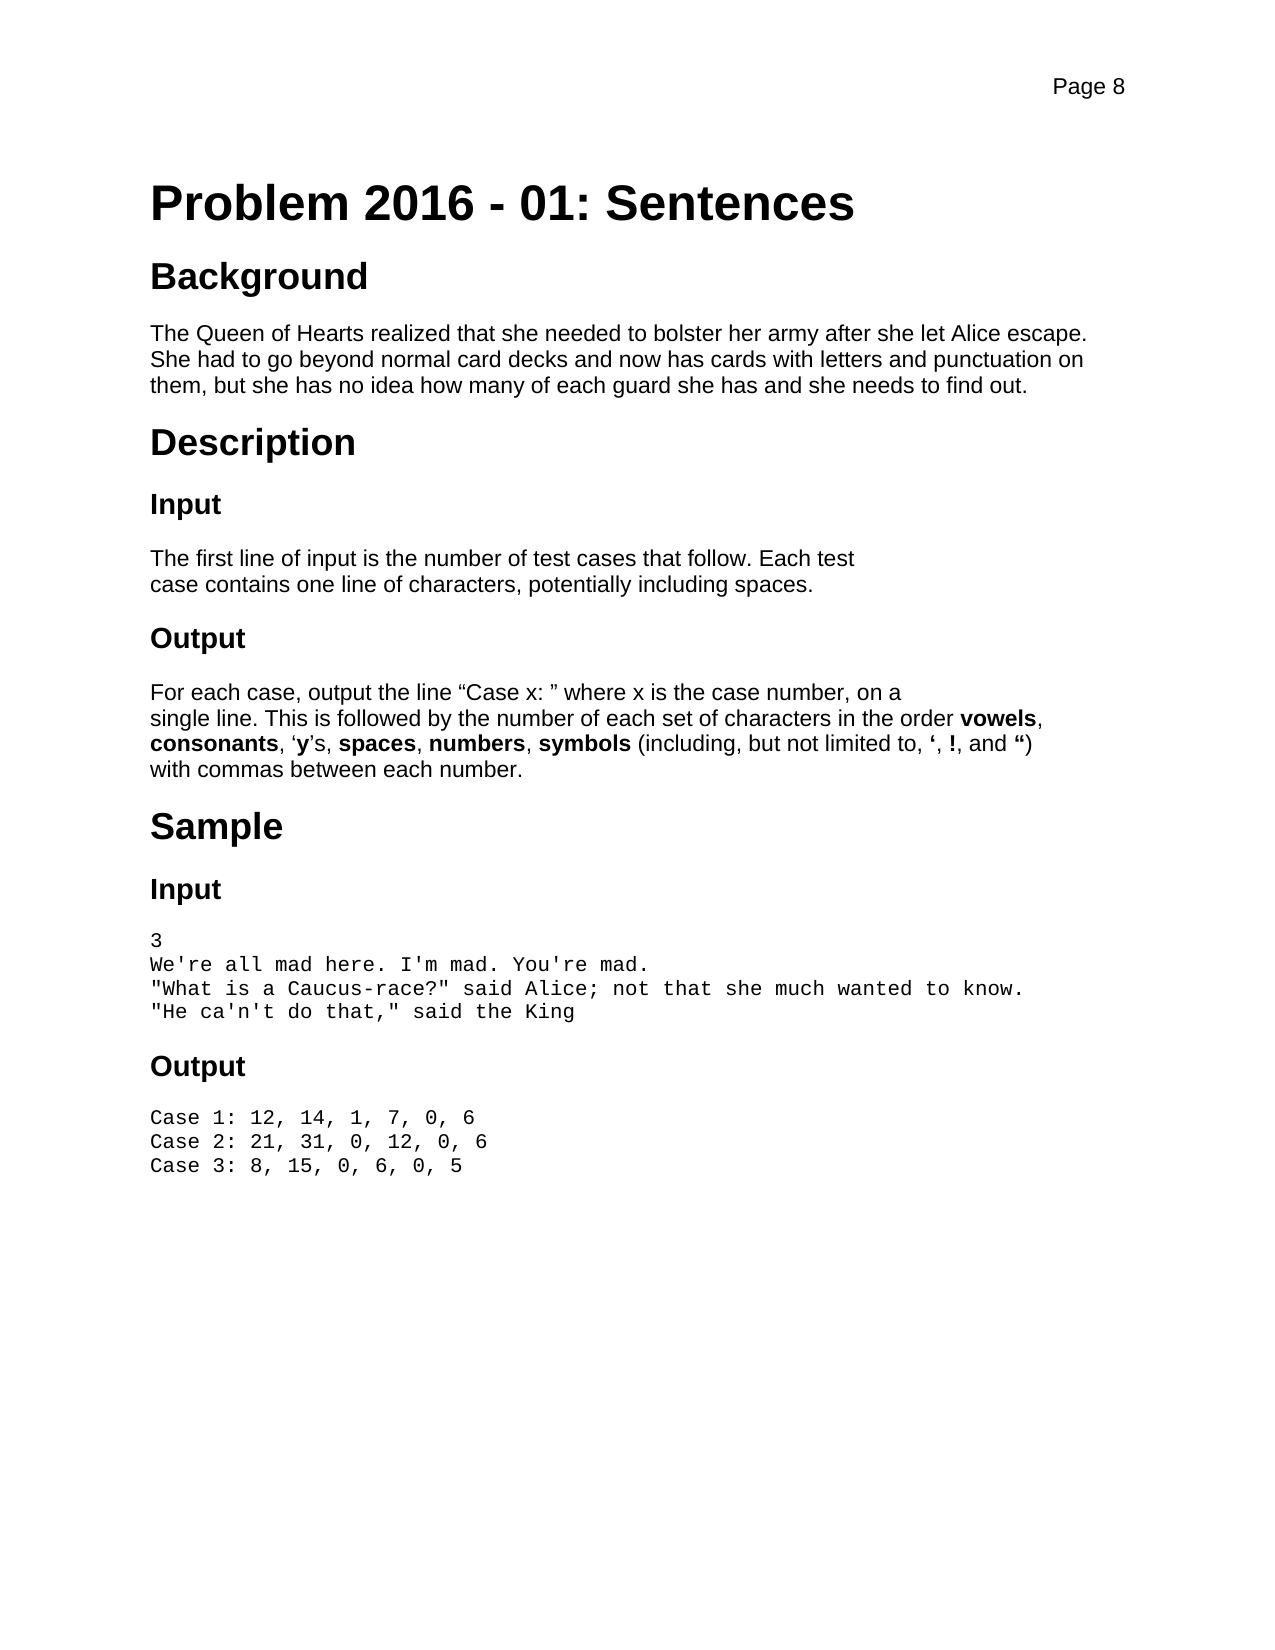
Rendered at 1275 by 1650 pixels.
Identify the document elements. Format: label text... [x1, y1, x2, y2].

subtitle Output [150, 622, 1125, 655]
subtitle Background [150, 256, 1125, 298]
text 3 We're all mad here. I'm mad. You're mad. "What is a Caucus-race?" said Alice; not that she much wanted to know. "He ca'n't do that," said the King [150, 930, 1125, 1025]
subtitle Output [150, 1050, 1125, 1082]
subtitle Description [150, 421, 1125, 463]
text The first line of input is the number of test cases that follow. Each test [150, 546, 1125, 572]
text The Queen of Hearts realized that she needed to bolster her army after she let Alice escape. She had to go beyond normal card decks and now has cards with letters and punctuation on them, but she has no idea how many of each guard she has and she needs to find out. [150, 321, 1125, 398]
subtitle Problem 2016 - 01: Sentences [150, 175, 1125, 231]
subtitle Sample [150, 806, 1125, 848]
text Case 1: 12, 14, 1, 7, 0, 6 Case 2: 21, 31, 0, 12, 0, 6 Case 3: 8, 15, 0, 6, 0, 5 [150, 1107, 1125, 1178]
text with commas between each number. [150, 757, 1125, 782]
subtitle Input [150, 488, 1125, 521]
text case contains one line of characters, potentially including spaces. [150, 572, 1125, 597]
text For each case, output the line “Case x: ” where x is the case number, on a [150, 680, 1125, 705]
subtitle Input [150, 873, 1125, 905]
text single line. This is followed by the number of each set of characters in the order vowels, consonants, ‘y’s, spaces, numbers, symbols (including, but not limited to, ‘, !, and “) [150, 705, 1125, 757]
